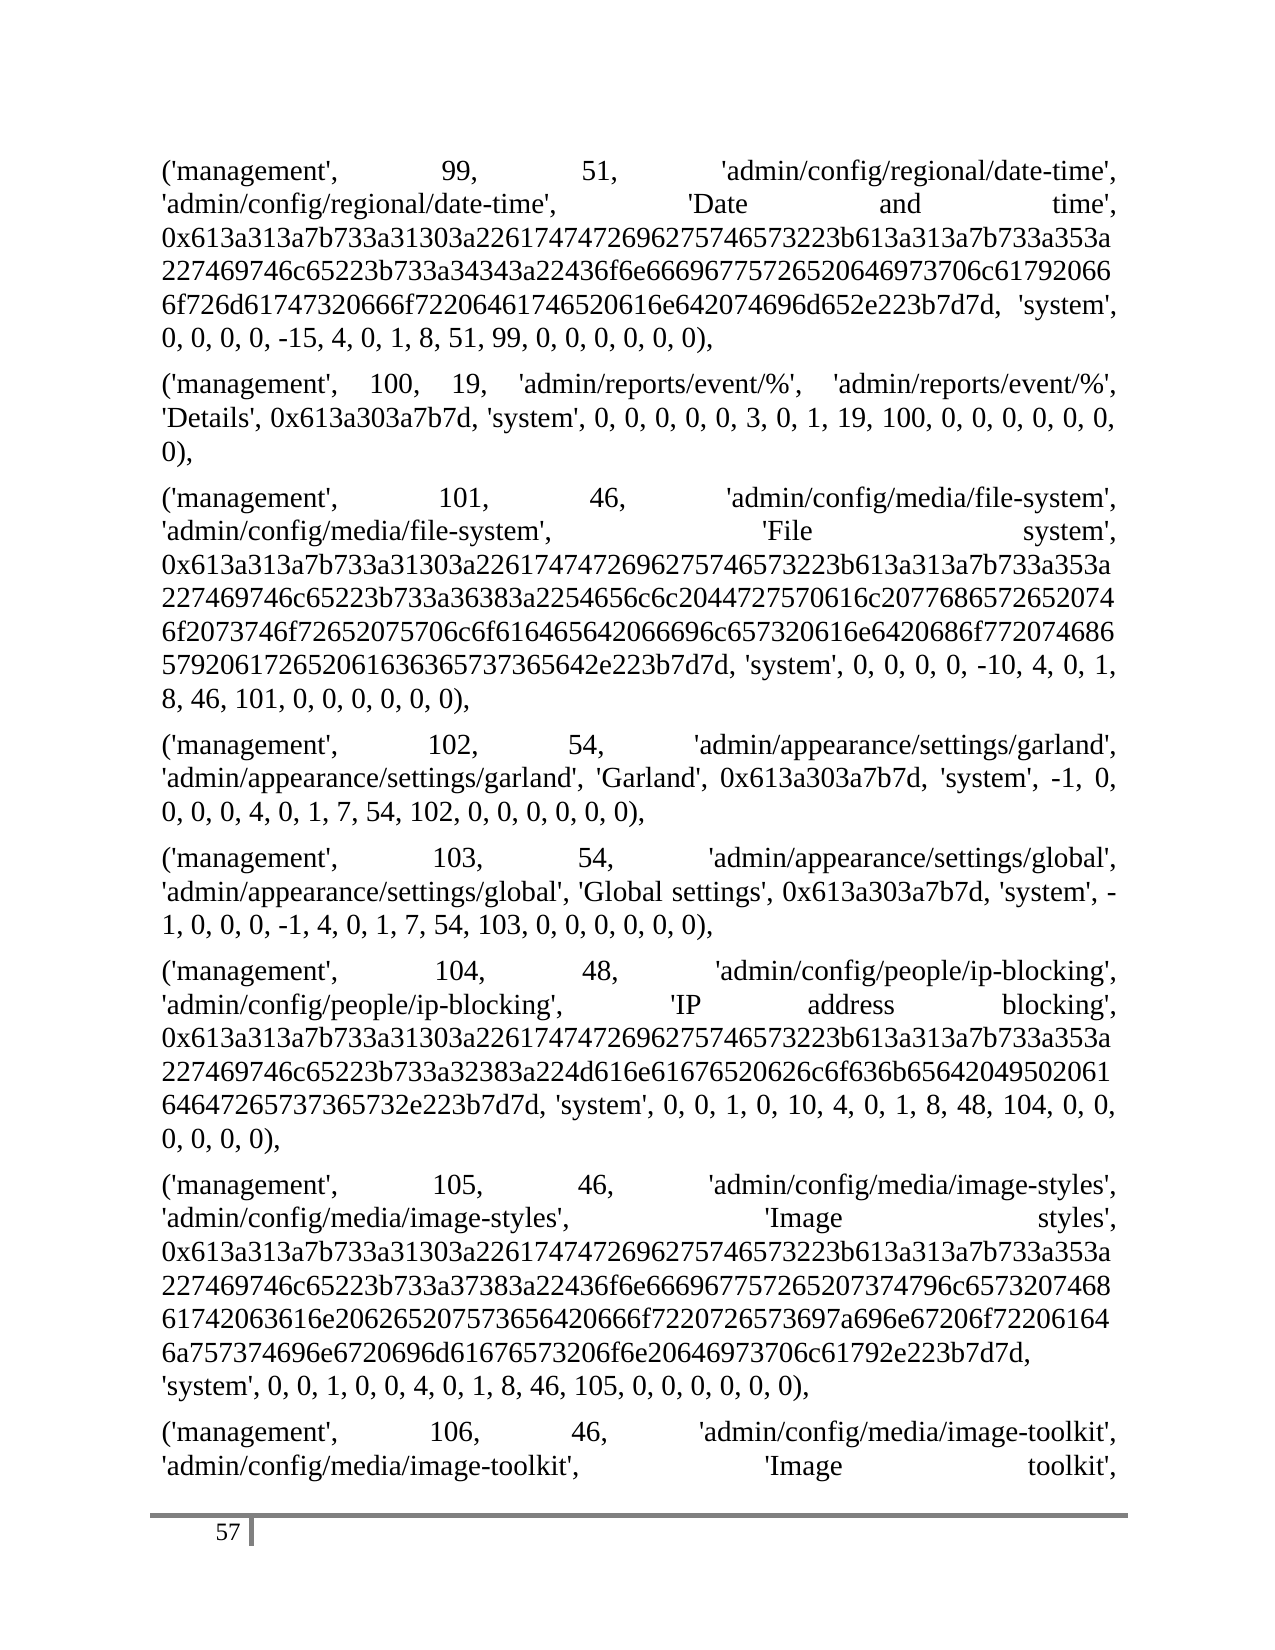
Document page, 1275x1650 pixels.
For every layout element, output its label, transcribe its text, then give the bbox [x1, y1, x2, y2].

text ('management', 101, 46, 'admin/config/media/file-system', 'admin/config/media/file-system', 'File system', 0x613a313a7b733a31303a2261747472696275746573223b613a313a7b733a353a227469746c65223b733a36383a2254656c6c2044727570616c20776865726520746f2073746f72652075706c6f616465642066696c657320616e6420686f772074686579206172652061636365737365642e223b7d7d, 'system', 0, 0, 0, 0, -10, 4, 0, 1, 8, 46, 101, 0, 0, 0, 0, 0, 0), [161, 480, 1117, 714]
text ('management', 100, 19, 'admin/reports/event/%', 'admin/reports/event/%', 'Details', 0x613a303a7b7d, 'system', 0, 0, 0, 0, 0, 3, 0, 1, 19, 100, 0, 0, 0, 0, 0, 0, 0), [161, 367, 1117, 467]
text ('management', 103, 54, 'admin/appearance/settings/global', 'admin/appearance/settings/global', 'Global settings', 0x613a303a7b7d, 'system', -1, 0, 0, 0, -1, 4, 0, 1, 7, 54, 103, 0, 0, 0, 0, 0, 0), [161, 840, 1117, 941]
text ('management', 105, 46, 'admin/config/media/image-styles', 'admin/config/media/image-styles', 'Image styles', 0x613a313a7b733a31303a2261747472696275746573223b613a313a7b733a353a227469746c65223b733a37383a22436f6e666967757265207374796c657320746861742063616e206265207573656420666f7220726573697a696e67206f722061646a757374696e6720696d61676573206f6e20646973706c61792e223b7d7d, 'system', 0, 0, 1, 0, 0, 4, 0, 1, 8, 46, 105, 0, 0, 0, 0, 0, 0), [161, 1167, 1117, 1402]
text ('management', 104, 48, 'admin/config/people/ip-blocking', 'admin/config/people/ip-blocking', 'IP address blocking', 0x613a313a7b733a31303a2261747472696275746573223b613a313a7b733a353a227469746c65223b733a32383a224d616e61676520626c6f636b6564204950206164647265737365732e223b7d7d, 'system', 0, 0, 1, 0, 10, 4, 0, 1, 8, 48, 104, 0, 0, 0, 0, 0, 0), [161, 953, 1117, 1154]
text ('management', 102, 54, 'admin/appearance/settings/garland', 'admin/appearance/settings/garland', 'Garland', 0x613a303a7b7d, 'system', -1, 0, 0, 0, 0, 4, 0, 1, 7, 54, 102, 0, 0, 0, 0, 0, 0), [161, 727, 1117, 828]
text ('management', 99, 51, 'admin/config/regional/date-time', 'admin/config/regional/date-time', 'Date and time', 0x613a313a7b733a31303a2261747472696275746573223b613a313a7b733a353a227469746c65223b733a34343a22436f6e66696775726520646973706c617920666f726d61747320666f72206461746520616e642074696d652e223b7d7d, 'system', 0, 0, 0, 0, -15, 4, 0, 1, 8, 51, 99, 0, 0, 0, 0, 0, 0), [161, 153, 1117, 354]
text ('management', 106, 46, 'admin/config/media/image-toolkit', 'admin/config/media/image-toolkit', 'Image toolkit', [161, 1414, 1117, 1481]
